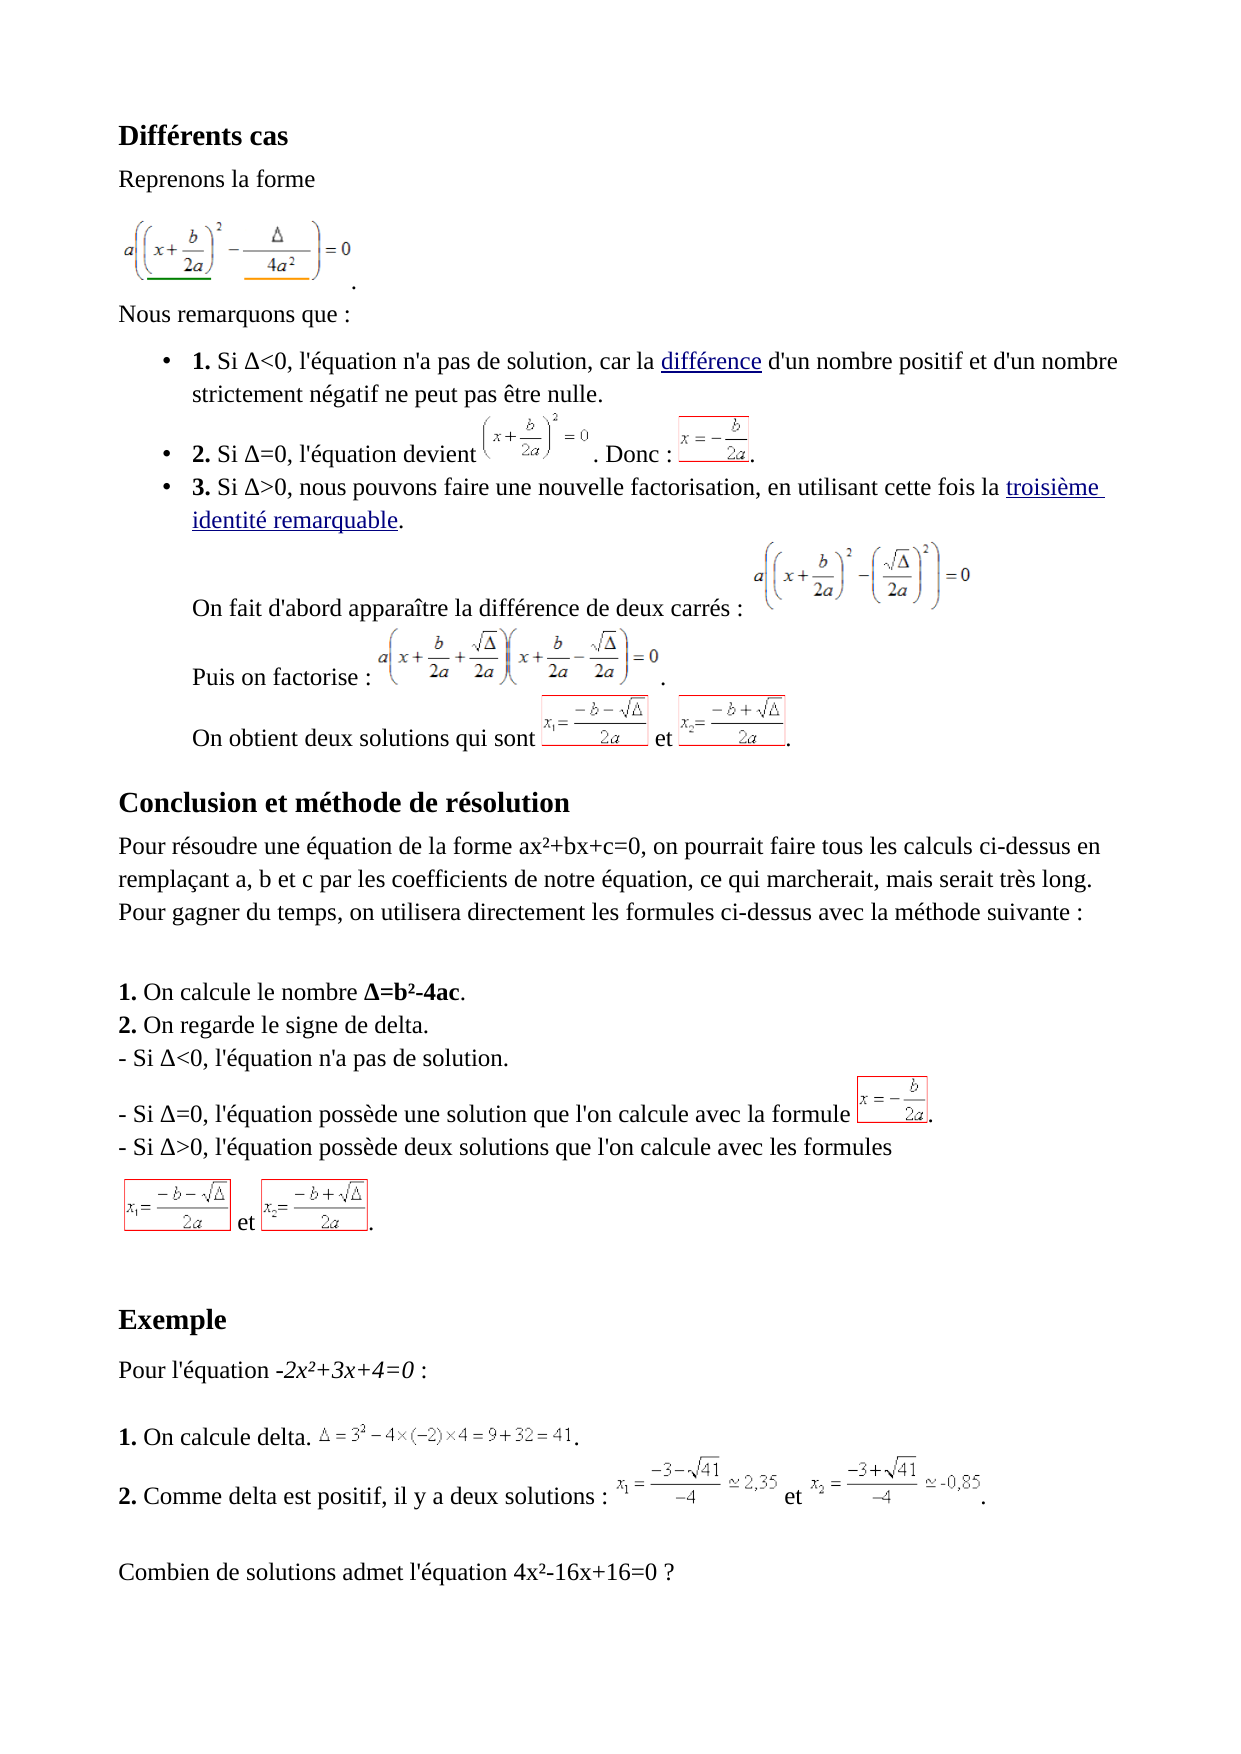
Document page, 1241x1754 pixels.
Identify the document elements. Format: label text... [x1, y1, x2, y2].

picture [541, 695, 649, 746]
text Pour résoudre une équation de la forme ax²+bx+c=0, on pourrait faire tous les calculs ci-dessus en remplaçant a, b et c par les coefficients de notre équation, ce qui marcherait, mais serait très long. Pour gagner du temps, on utilisera directement les formules ci-dessus avec la méthode suivante : [118, 831, 1122, 959]
subtitle Différents cas [118, 118, 1122, 152]
picture [377, 626, 660, 686]
text . Nous remarquons que : [118, 212, 1122, 328]
picture [749, 537, 974, 617]
picture [678, 695, 786, 746]
picture [124, 211, 351, 290]
list 3. Si Δ>0, nous pouvons faire une nouvelle factorisation, en utilisant cette fois la troisième identité remarquable. On fait d'abord apparaître la différence de deux carrés : Puis on factorise : . On obtient deux solutions qui sont et . [162, 472, 1122, 751]
text Pour l'équation -2x²+3x+4=0 : 1. On calcule delta. . 2. Comme delta est positif, il y a deux solutions : et . [118, 1356, 1122, 1510]
picture [614, 1454, 778, 1505]
list 1. Si Δ<0, l'équation n'a pas de solution, car la différence d'un nombre positif et d'un nombre strictement négatif ne peut pas être nulle. [162, 346, 1122, 408]
text 1. On calcule le nombre Δ=b²-4ac. 2. On regarde le signe de delta. - Si Δ<0, l'équation n'a pas de solution. - Si Δ=0, l'équation possède une solution que l'on calcule avec la formule . - Si Δ>0, l'équation possède deux solutions que l'on calcule avec les formules [118, 977, 1122, 1161]
text Reprenons la forme [118, 164, 1122, 193]
picture [678, 416, 749, 462]
subtitle Conclusion et méthode de résolution [118, 785, 1122, 818]
picture [857, 1076, 928, 1123]
picture [808, 1455, 981, 1505]
picture [261, 1179, 368, 1231]
list 2. Si Δ=0, l'équation devient . Donc : . [162, 412, 1122, 467]
text et . [118, 1180, 1122, 1236]
text Combien de solutions admet l'équation 4x²-16x+16=0 ? [118, 1557, 1122, 1586]
text Exemple [118, 1302, 1122, 1336]
picture [482, 412, 593, 462]
picture [124, 1179, 231, 1231]
picture [318, 1424, 574, 1445]
